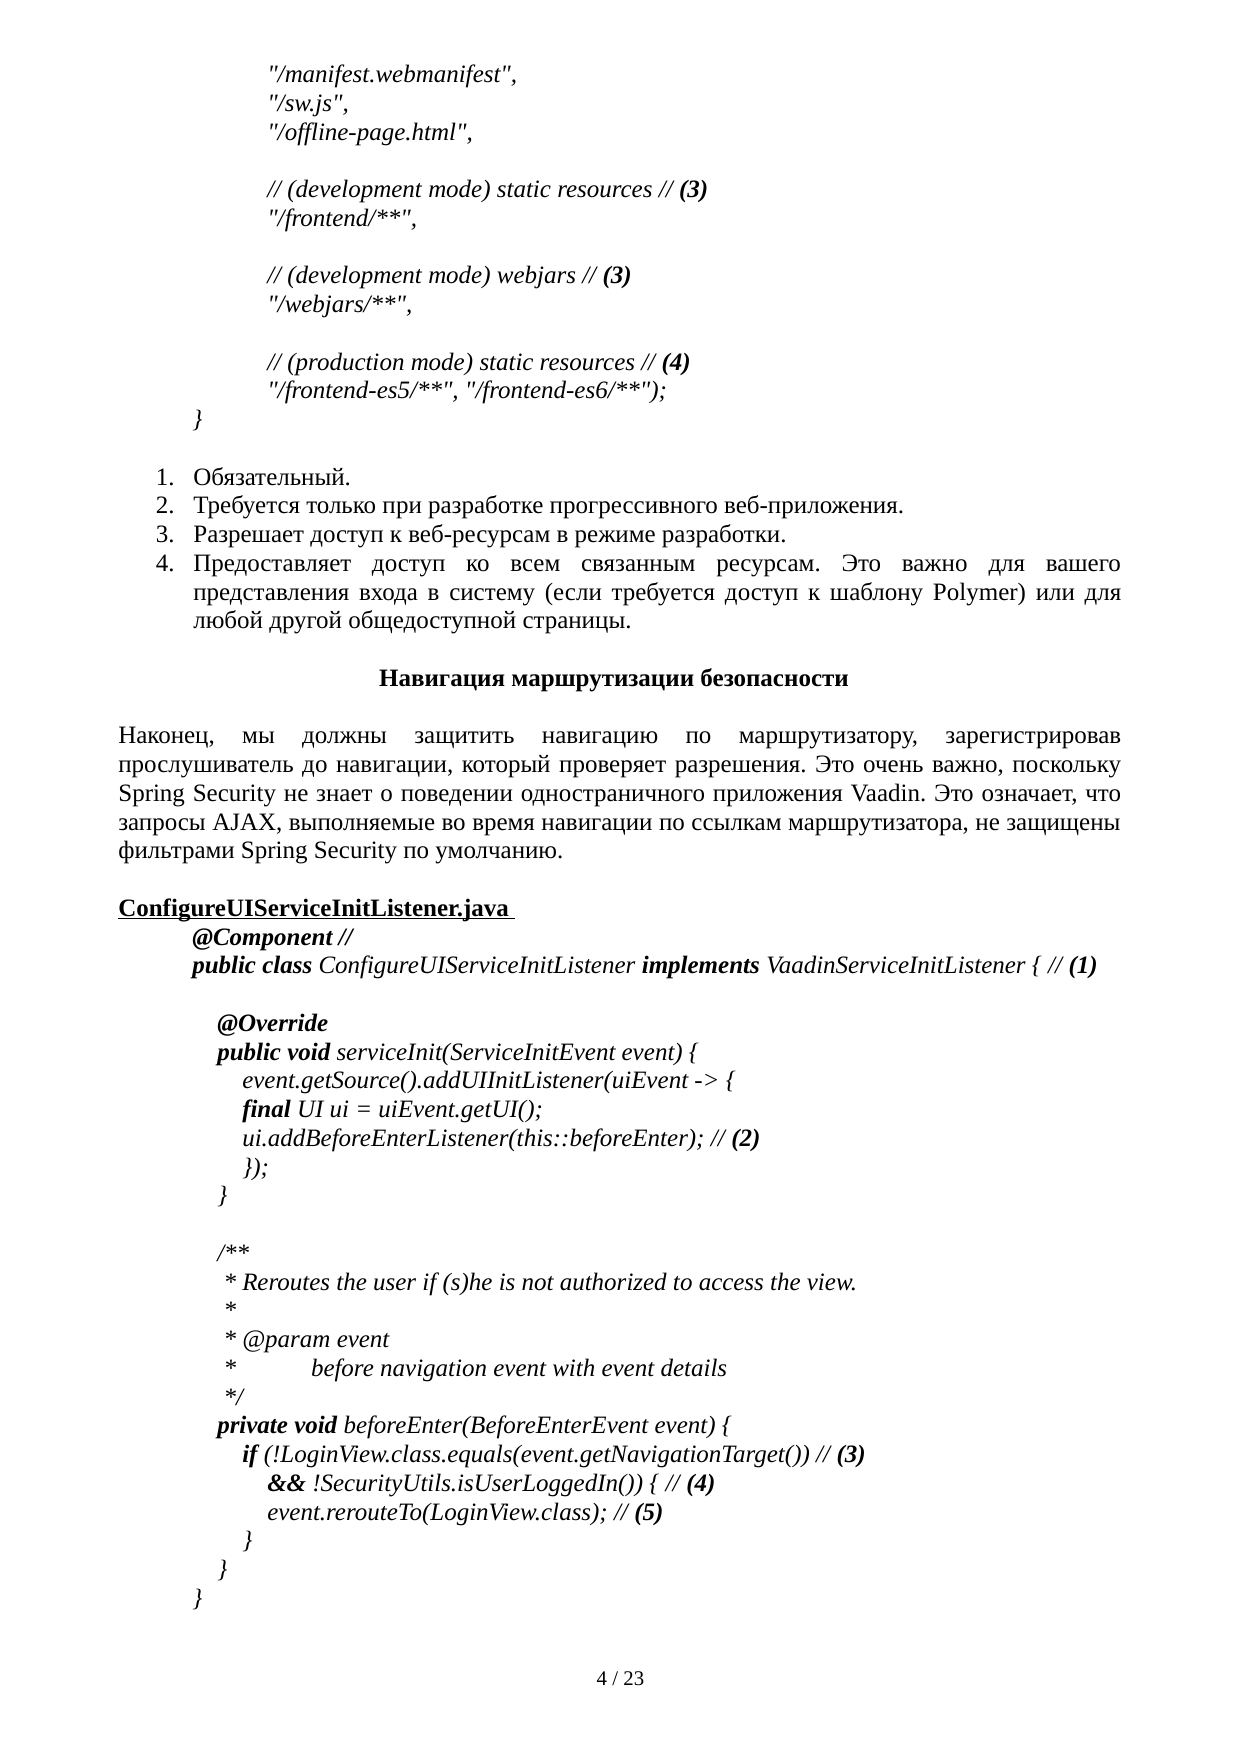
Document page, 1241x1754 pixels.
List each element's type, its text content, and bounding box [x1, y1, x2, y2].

text public class ConfigureUIServiceInitListener implements VaadinServiceInitListener { // (1) [192, 950, 1122, 979]
text // (development mode) webjars // (3) [192, 260, 1122, 289]
text }); [192, 1152, 1122, 1180]
text // (development mode) static resources // (3) [192, 174, 1122, 203]
text "/frontend/**", [192, 203, 1122, 232]
text final UI ui = uiEvent.getUI(); [192, 1094, 1122, 1123]
text * [192, 1295, 1122, 1324]
text } [192, 404, 1122, 433]
text event.getSource().addUIInitListener(uiEvent -> { [192, 1065, 1122, 1094]
text */ [192, 1382, 1122, 1410]
text Навигация маршрутизации безопасности [118, 663, 1122, 692]
text /** [192, 1238, 1122, 1267]
text "/manifest.webmanifest", [192, 59, 1122, 88]
list Требуется только при разработке прогрессивного веб-приложения. [156, 490, 1122, 519]
text * Reroutes the user if (s)he is not authorized to access the view. [192, 1267, 1122, 1295]
text ui.addBeforeEnterListener(this::beforeEnter); // (2) [192, 1123, 1122, 1152]
text event.rerouteTo(LoginView.class); // (5) [192, 1497, 1122, 1525]
text } [192, 1180, 1122, 1209]
text @Component // [192, 922, 1122, 950]
text } [192, 1554, 1122, 1583]
text "/sw.js", [192, 88, 1122, 117]
text if (!LoginView.class.equals(event.getNavigationTarget()) // (3) [192, 1439, 1122, 1468]
text "/webjars/**", [192, 289, 1122, 318]
text * @param event [192, 1324, 1122, 1353]
text Наконец, мы должны защитить навигацию по маршрутизатору, зарегистрировав прослушиватель до навигации, который проверяет разрешения. Это очень важно, поскольку Spring Security не знает о поведении одностраничного приложения Vaadin. Это означает, что запросы AJAX, выполняемые во время навигации по ссылкам маршрутизатора, не защищены фильтрами Spring Security по умолчанию. [118, 720, 1122, 864]
text @Override [192, 1008, 1122, 1037]
text } [192, 1583, 1122, 1612]
text "/frontend-es5/**", "/frontend-es6/**"); [192, 375, 1122, 404]
text ConfigureUIServiceInitListener.java [118, 893, 1122, 922]
text public void serviceInit(ServiceInitEvent event) { [192, 1037, 1122, 1065]
list Разрешает доступ к веб-ресурсам в режиме разработки. [156, 519, 1122, 548]
text * before navigation event with event details [192, 1353, 1122, 1382]
text } [192, 1525, 1122, 1554]
list Обязательный. [156, 462, 1122, 490]
list Предоставляет доступ ко всем связанным ресурсам. Это важно для вашего представления входа в систему (если требуется доступ к шаблону Polymer) или для любой другой общедоступной страницы. [156, 548, 1122, 634]
text && !SecurityUtils.isUserLoggedIn()) { // (4) [192, 1468, 1122, 1497]
text private void beforeEnter(BeforeEnterEvent event) { [192, 1410, 1122, 1439]
text "/offline-page.html", [192, 117, 1122, 145]
text // (production mode) static resources // (4) [192, 347, 1122, 375]
